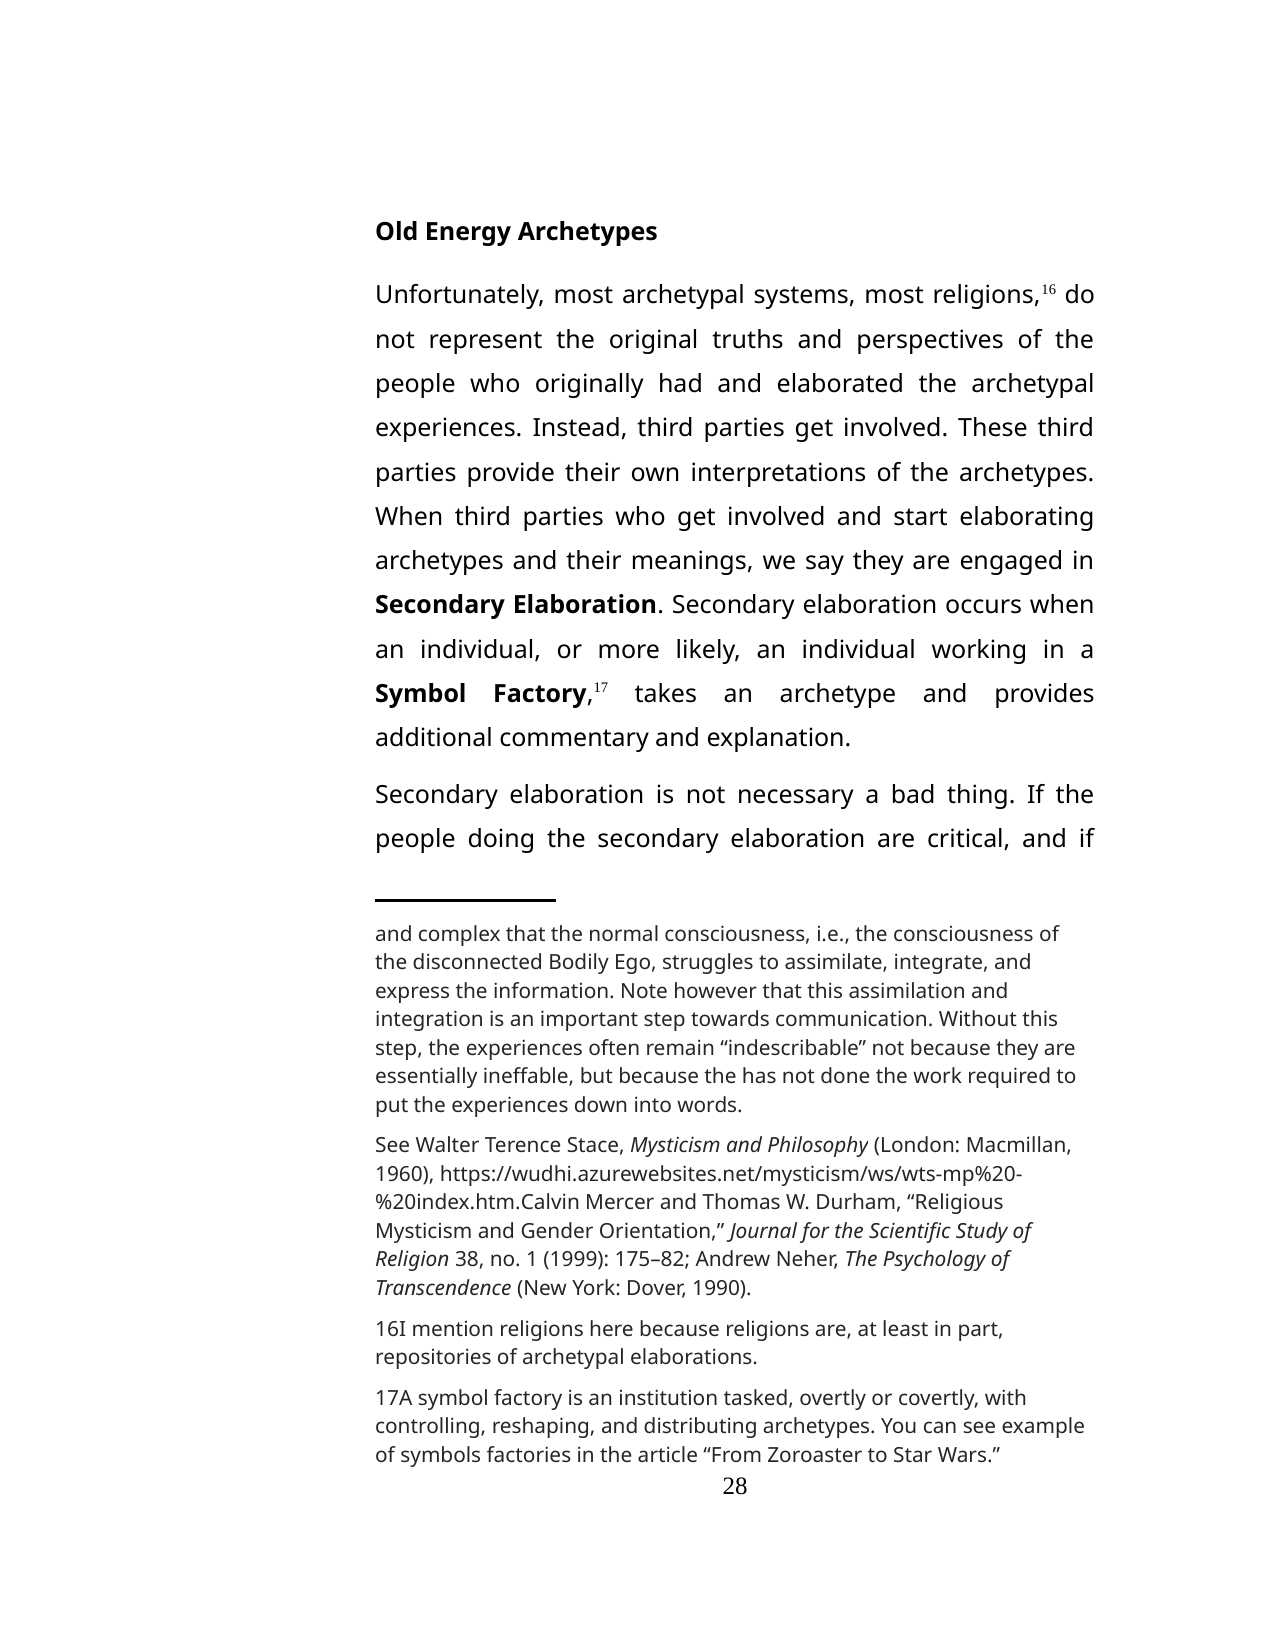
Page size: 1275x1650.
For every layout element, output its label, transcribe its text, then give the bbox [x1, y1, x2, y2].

text Secondary elaboration is not necessary a bad thing. If the people doing the secondary elaboration are critical, and if [375, 777, 1095, 855]
text Unfortunately, most archetypal systems, most religions, do not represent the original truths and perspectives of the people who originally had and elaborated the archetypal experiences. Instead, third parties get involved. These third parties provide their own interpretations of the archetypes. When third parties who get involved and start elaborating archetypes and their meanings, we say they are engaged in Secondary Elaboration. Secondary elaboration occurs when an individual, or more likely, an individual working in a Symbol Factory, takes an archetype and provides additional commentary and explanation. [375, 277, 1095, 754]
subtitle Old Energy Archetypes [375, 213, 1095, 248]
text A symbol factory is an institution tasked, overtly or covertly, with controlling, reshaping, and distributing archetypes. You can see example of symbols factories in the article “From Zoroaster to Star Wars.” [1000, 1383, 1095, 1468]
text See Walter Terence Stace, Mysticism and Philosophy (London: Macmillan, 1960), https://wudhi.azurewebsites.net/mysticism/ws/wts-mp%20-%20index.htm.Calvin Mercer and Thomas W. Durham, “Religious Mysticism and Gender Orientation,” Journal for the Scientific Study of Religion 38, no. 1 (1999): 175–82; Andrew Neher, The Psychology of Transcendence (New York: Dover, 1990). [375, 1131, 1095, 1301]
text Note that the information density of some connection experiences, the incredible amount of revelation and insight that can occur, is why some researchers say that connection experiences have an “ineffable” quality, by which they mean the experience cannot be described in words. In fact, the experiences are not ineffable, they are simply so deep and complex that the normal consciousness, i.e., the consciousness of the disconnected Bodily Ego, struggles to assimilate, integrate, and express the information. Note however that this assimilation and integration is an important step towards communication. Without this step, the experiences often remain “indescribable” not because they are essentially ineffable, but because the has not done the work required to put the experiences down into words. [375, 919, 1095, 1118]
text I mention religions here because religions are, at least in part, repositories of archetypal elaborations. [375, 1314, 1095, 1371]
